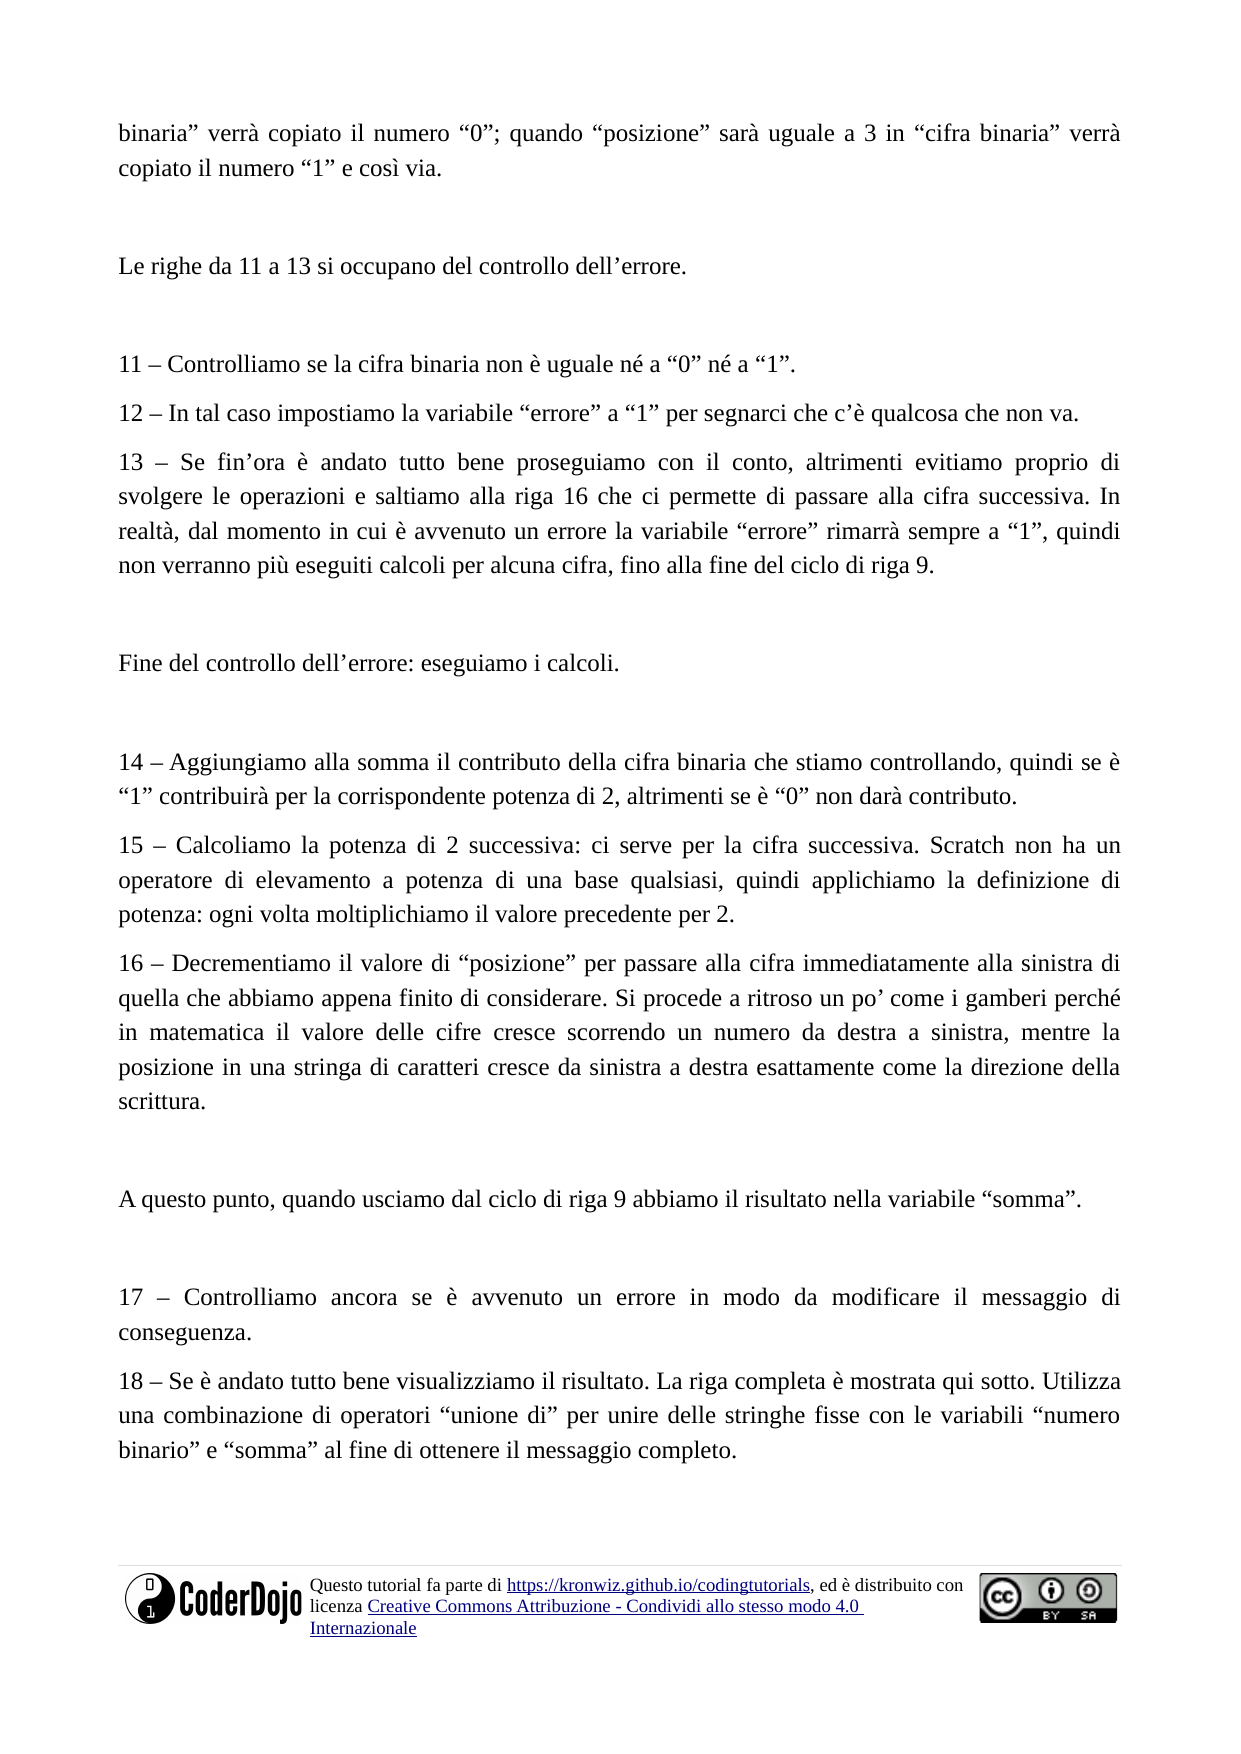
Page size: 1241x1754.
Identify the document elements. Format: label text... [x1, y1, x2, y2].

text binaria” verrà copiato il numero “0”; quando “posizione” sarà uguale a 3 in “cifra binaria” verrà copiato il numero “1” e così via. [118, 118, 1122, 181]
text 16 – Decrementiamo il valore di “posizione” per passare alla cifra immediatamente alla sinistra di quella che abbiamo appena finito di considerare. Si procede a ritroso un po’ come i gamberi perché in matematica il valore delle cifre cresce scorrendo un numero da destra a sinistra, mentre la posizione in una stringa di caratteri cresce da sinistra a destra esattamente come la direzione della scrittura. [118, 948, 1122, 1115]
text 12 – In tal caso impostiamo la variabile “errore” a “1” per segnarci che c’è qualcosa che non va. [118, 398, 1122, 427]
text 13 – Se fin’ora è andato tutto bene proseguiamo con il conto, altrimenti evitiamo proprio di svolgere le operazioni e saltiamo alla riga 16 che ci permette di passare alla cifra successiva. In realtà, dal momento in cui è avvenuto un errore la variabile “errore” rimarrà sempre a “1”, quindi non verranno più eseguiti calcoli per alcuna cifra, fino alla fine del ciclo di riga 9. [118, 447, 1122, 579]
picture [125, 1573, 302, 1624]
text 18 – Se è andato tutto bene visualizziamo il risultato. La riga completa è mostrata qui sotto. Utilizza una combinazione di operatori “unione di” per unire delle stringhe fisse con le variabili “numero binario” e “somma” al fine di ottenere il messaggio completo. [118, 1366, 1122, 1464]
picture [979, 1573, 1118, 1623]
text 17 – Controlliamo ancora se è avvenuto un errore in modo da modificare il messaggio di conseguenza. [118, 1282, 1122, 1346]
text 14 – Aggiungiamo alla somma il contributo della cifra binaria che stiamo controllando, quindi se è “1” contribuirà per la corrispondente potenza di 2, altrimenti se è “0” non darà contributo. [118, 747, 1122, 810]
text A questo punto, quando usciamo dal ciclo di riga 9 abbiamo il risultato nella variabile “somma”. [118, 1184, 1122, 1213]
text 15 – Calcoliamo la potenza di 2 successiva: ci serve per la cifra successiva. Scratch non ha un operatore di elevamento a potenza di una base qualsiasi, quindi applichiamo la definizione di potenza: ogni volta moltiplichiamo il valore precedente per 2. [118, 830, 1122, 928]
text Fine del controllo dell’errore: eseguiamo i calcoli. [118, 648, 1122, 677]
text 11 – Controlliamo se la cifra binaria non è uguale né a “0” né a “1”. [118, 349, 1122, 378]
text Le righe da 11 a 13 si occupano del controllo dell’errore. [118, 251, 1122, 279]
